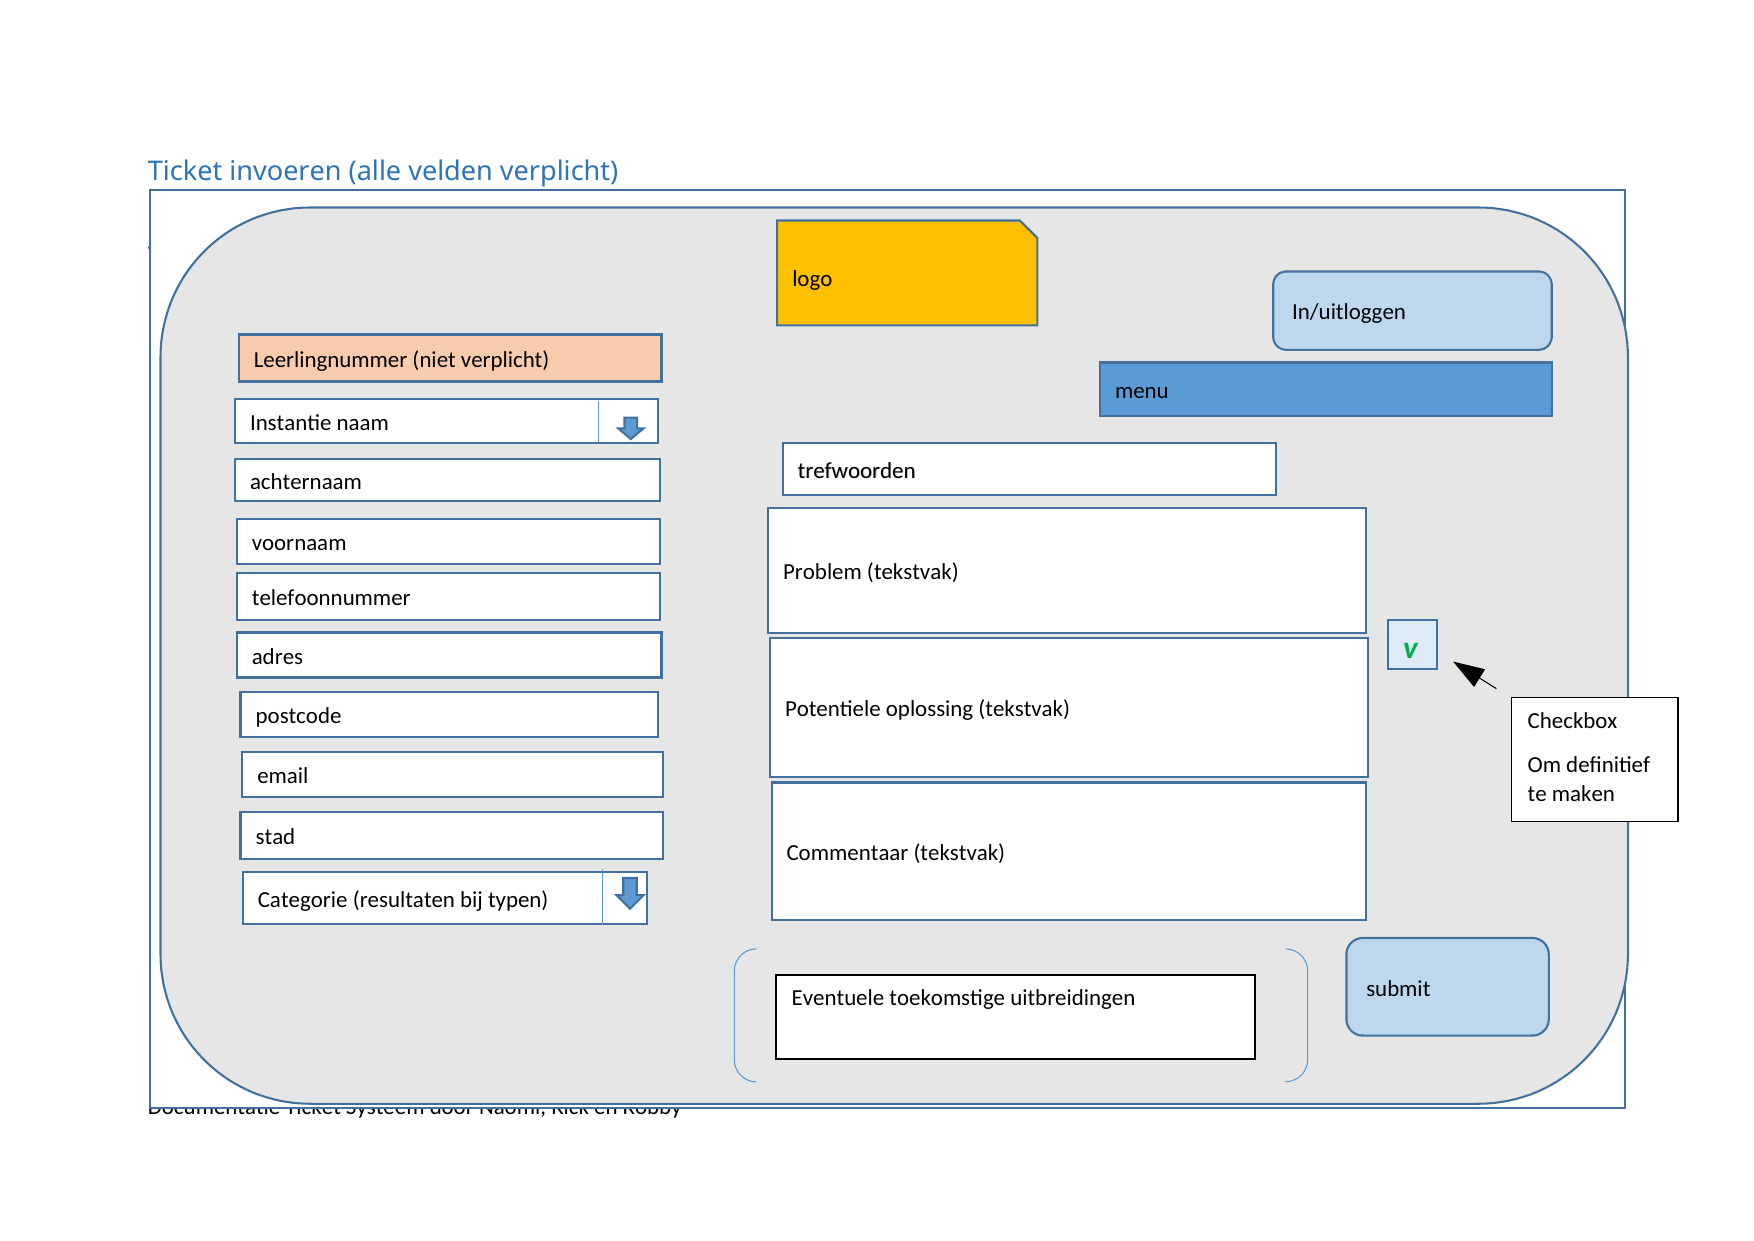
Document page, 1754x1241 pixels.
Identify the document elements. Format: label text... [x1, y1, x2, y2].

subtitle Ticket invoeren (alle velden verplicht) [148, 152, 1606, 189]
text Checkbox [1527, 706, 1662, 734]
text Om definitief te maken [1527, 751, 1662, 807]
text Eventuele toekomstige uitbreidingen [791, 983, 1239, 1011]
